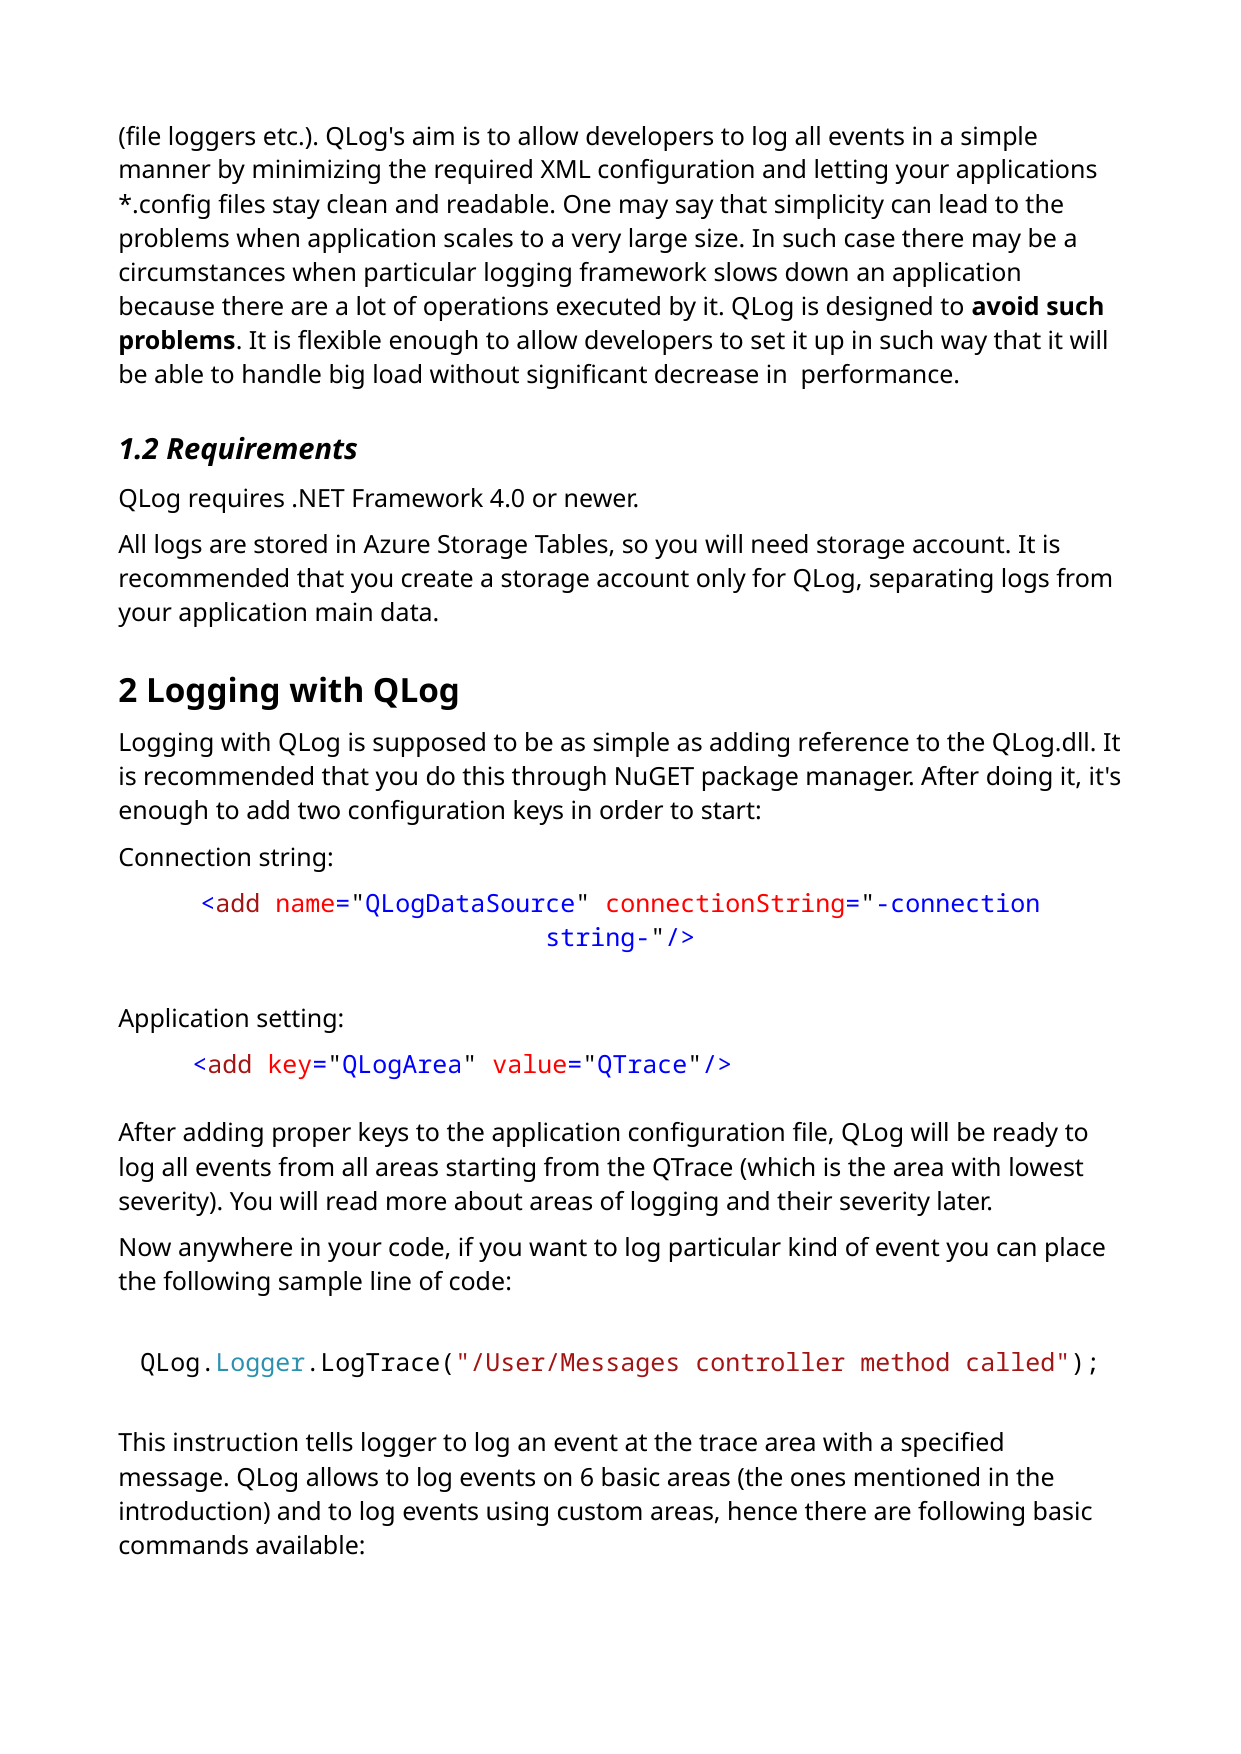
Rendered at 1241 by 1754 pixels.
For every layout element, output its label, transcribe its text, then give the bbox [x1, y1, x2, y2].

text QLog requires .NET Framework 4.0 or newer. [118, 480, 1122, 514]
subtitle 2 Logging with QLog [118, 667, 1122, 712]
text Logging with QLog is supposed to be as simple as adding reference to the QLog.dll. It is recommended that you do this through NuGET package manager. After doing it, it's enough to add two configuration keys in order to start: [118, 724, 1122, 827]
subtitle 1.2 Requirements [118, 428, 1122, 468]
text This instruction tells logger to log an event at the trace area with a specified message. QLog allows to log events on 6 basic areas (the ones mentioned in the introduction) and to log events using custom areas, hence there are following basic commands available: [118, 1425, 1122, 1561]
text All logs are stored in Azure Storage Tables, so you will need storage account. It is recommended that you create a storage account only for QLog, separating logs from your application main data. [118, 527, 1122, 629]
text <add key="QLogArea" value="QTrace"/> [118, 1047, 1122, 1081]
text <add name="QLogDataSource" connectionString="-connection string-"/> [118, 886, 1122, 954]
text QLog.Logger.LogTrace("/User/Messages controller method called"); [118, 1344, 1122, 1378]
text Connection string: [118, 839, 1122, 873]
text Application setting: [118, 1000, 1122, 1034]
text After adding proper keys to the application configuration file, QLog will be ready to log all events from all areas starting from the QTrace (which is the area with lowest severity). You will read more about areas of logging and their severity later. [118, 1115, 1122, 1217]
text (file loggers etc.). QLog's aim is to allow developers to log all events in a simple manner by minimizing the required XML configuration and letting your applications *.config files stay clean and readable. One may say that simplicity can lead to the problems when application scales to a very large size. In such case there may be a circumstances when particular logging framework slows down an application because there are a lot of operations executed by it. QLog is designed to avoid such problems. It is flexible enough to allow developers to set it up in such way that it will be able to handle big load without significant decrease in performance. [118, 118, 1122, 391]
text Now anywhere in your code, if you want to log particular kind of event you can place the following sample line of code: [118, 1230, 1122, 1298]
